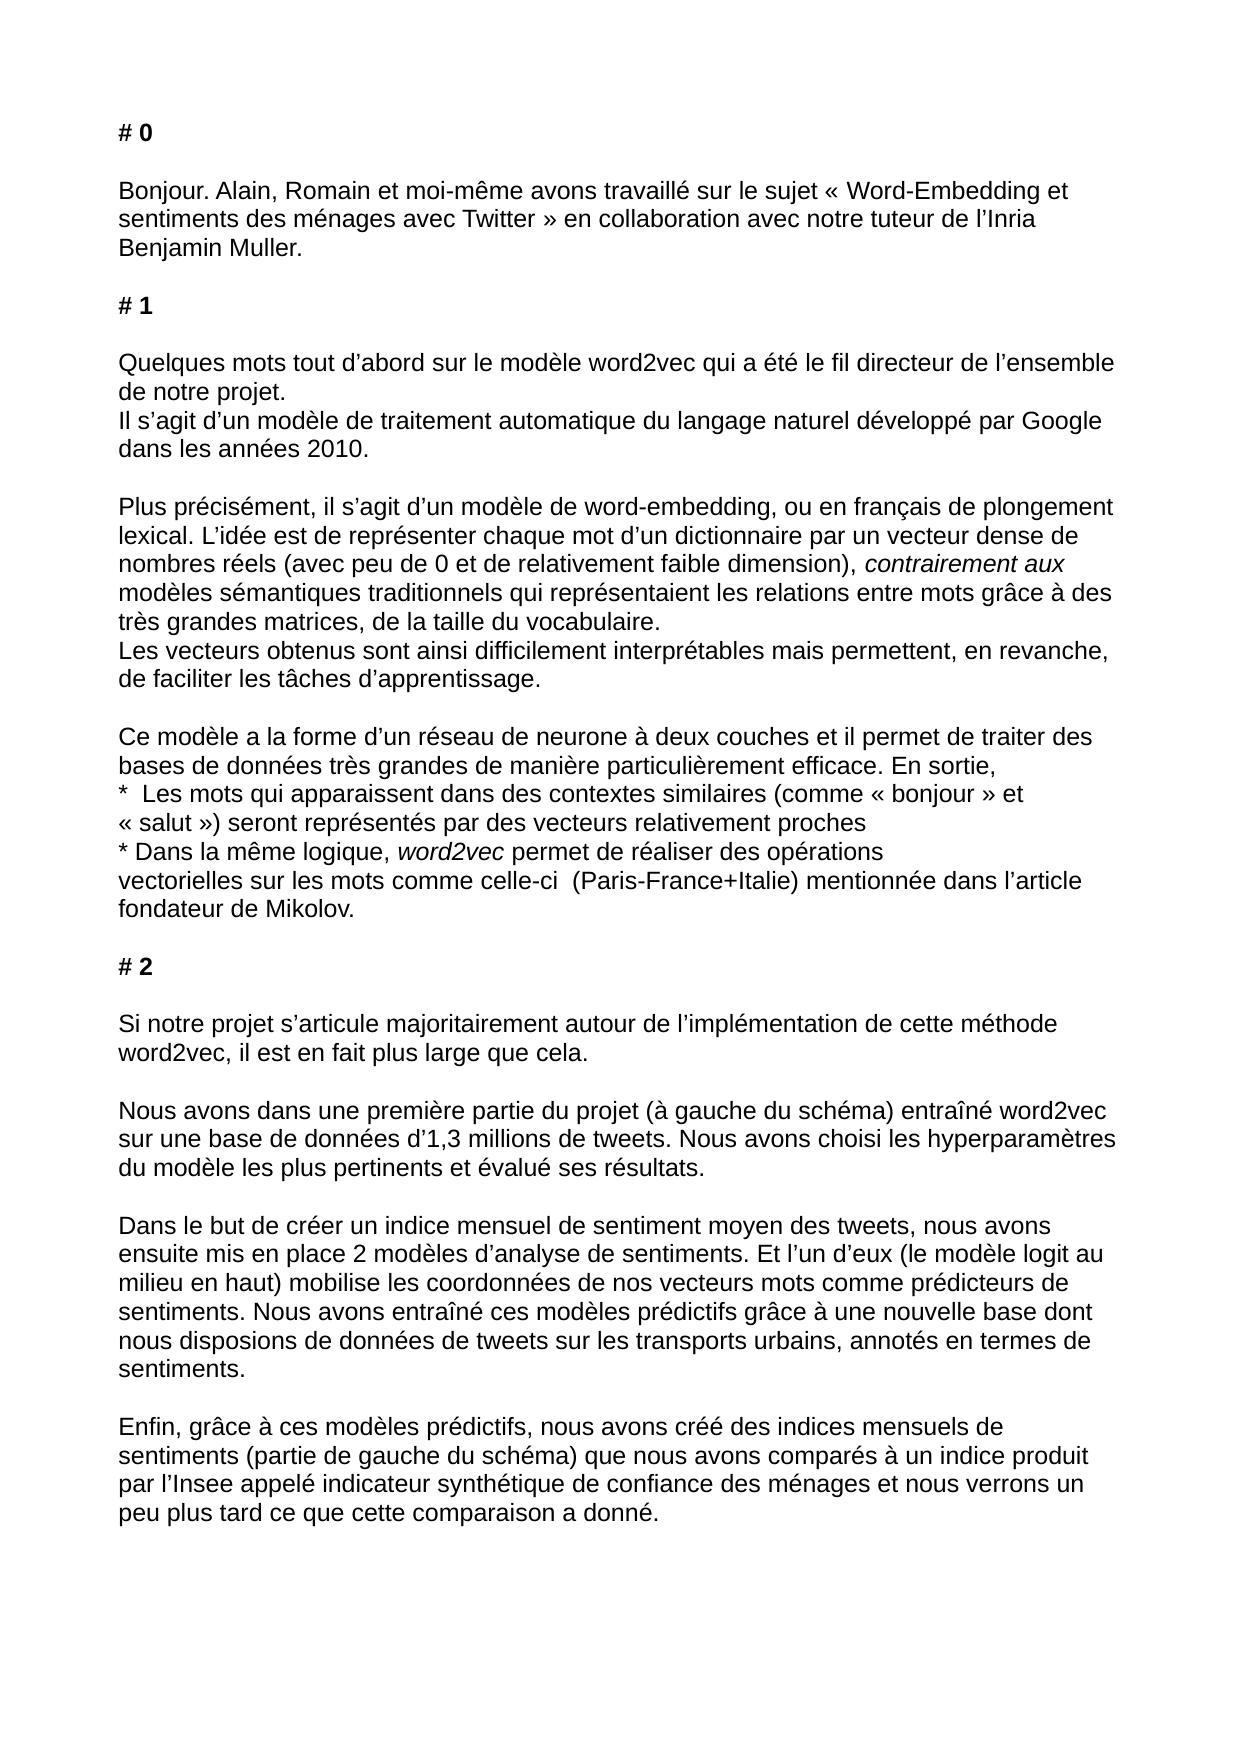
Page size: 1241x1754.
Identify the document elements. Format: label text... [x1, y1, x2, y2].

text # 2 [118, 952, 1122, 981]
text vectorielles sur les mots comme celle-ci (Paris-France+Italie) mentionnée dans l’article fondateur de Mikolov. [118, 866, 1122, 923]
text # 0 [118, 118, 1122, 147]
text Bonjour. Alain, Romain et moi-même avons travaillé sur le sujet « Word-Embedding et sentiments des ménages avec Twitter » en collaboration avec notre tuteur de l’Inria Benjamin Muller. [118, 176, 1122, 262]
text Les vecteurs obtenus sont ainsi difficilement interprétables mais permettent, en revanche, de faciliter les tâches d’apprentissage. [118, 636, 1122, 693]
text Ce modèle a la forme d’un réseau de neurone à deux couches et il permet de traiter des bases de données très grandes de manière particulièrement efficace. En sortie, [118, 722, 1122, 779]
text Enfin, grâce à ces modèles prédictifs, nous avons créé des indices mensuels de sentiments (partie de gauche du schéma) que nous avons comparés à un indice produit par l’Insee appelé indicateur synthétique de confiance des ménages et nous verrons un peu plus tard ce que cette comparaison a donné. [118, 1412, 1122, 1527]
text Plus précisément, il s’agit d’un modèle de word-embedding, ou en français de plongement lexical. L’idée est de représenter chaque mot d’un dictionnaire par un vecteur dense de nombres réels (avec peu de 0 et de relativement faible dimension), contrairement aux modèles sémantiques traditionnels qui représentaient les relations entre mots grâce à des très grandes matrices, de la taille du vocabulaire. [118, 492, 1122, 636]
text « salut ») seront représentés par des vecteurs relativement proches [118, 808, 1122, 837]
text # 1 [118, 291, 1122, 319]
text * Les mots qui apparaissent dans des contextes similaires (comme « bonjour » et [118, 779, 1122, 808]
text Nous avons dans une première partie du projet (à gauche du schéma) entraîné word2vec sur une base de données d’1,3 millions de tweets. Nous avons choisi les hyperparamètres du modèle les plus pertinents et évalué ses résultats. [118, 1096, 1122, 1182]
text * Dans la même logique, word2vec permet de réaliser des opérations [118, 837, 1122, 866]
text Dans le but de créer un indice mensuel de sentiment moyen des tweets, nous avons ensuite mis en place 2 modèles d’analyse de sentiments. Et l’un d’eux (le modèle logit au milieu en haut) mobilise les coordonnées de nos vecteurs mots comme prédicteurs de sentiments. Nous avons entraîné ces modèles prédictifs grâce à une nouvelle base dont nous disposions de données de tweets sur les transports urbains, annotés en termes de sentiments. [118, 1211, 1122, 1383]
text Si notre projet s’articule majoritairement autour de l’implémentation de cette méthode word2vec, il est en fait plus large que cela. [118, 1009, 1122, 1067]
text Quelques mots tout d’abord sur le modèle word2vec qui a été le fil directeur de l’ensemble de notre projet. Il s’agit d’un modèle de traitement automatique du langage naturel développé par Google dans les années 2010. [118, 348, 1122, 463]
